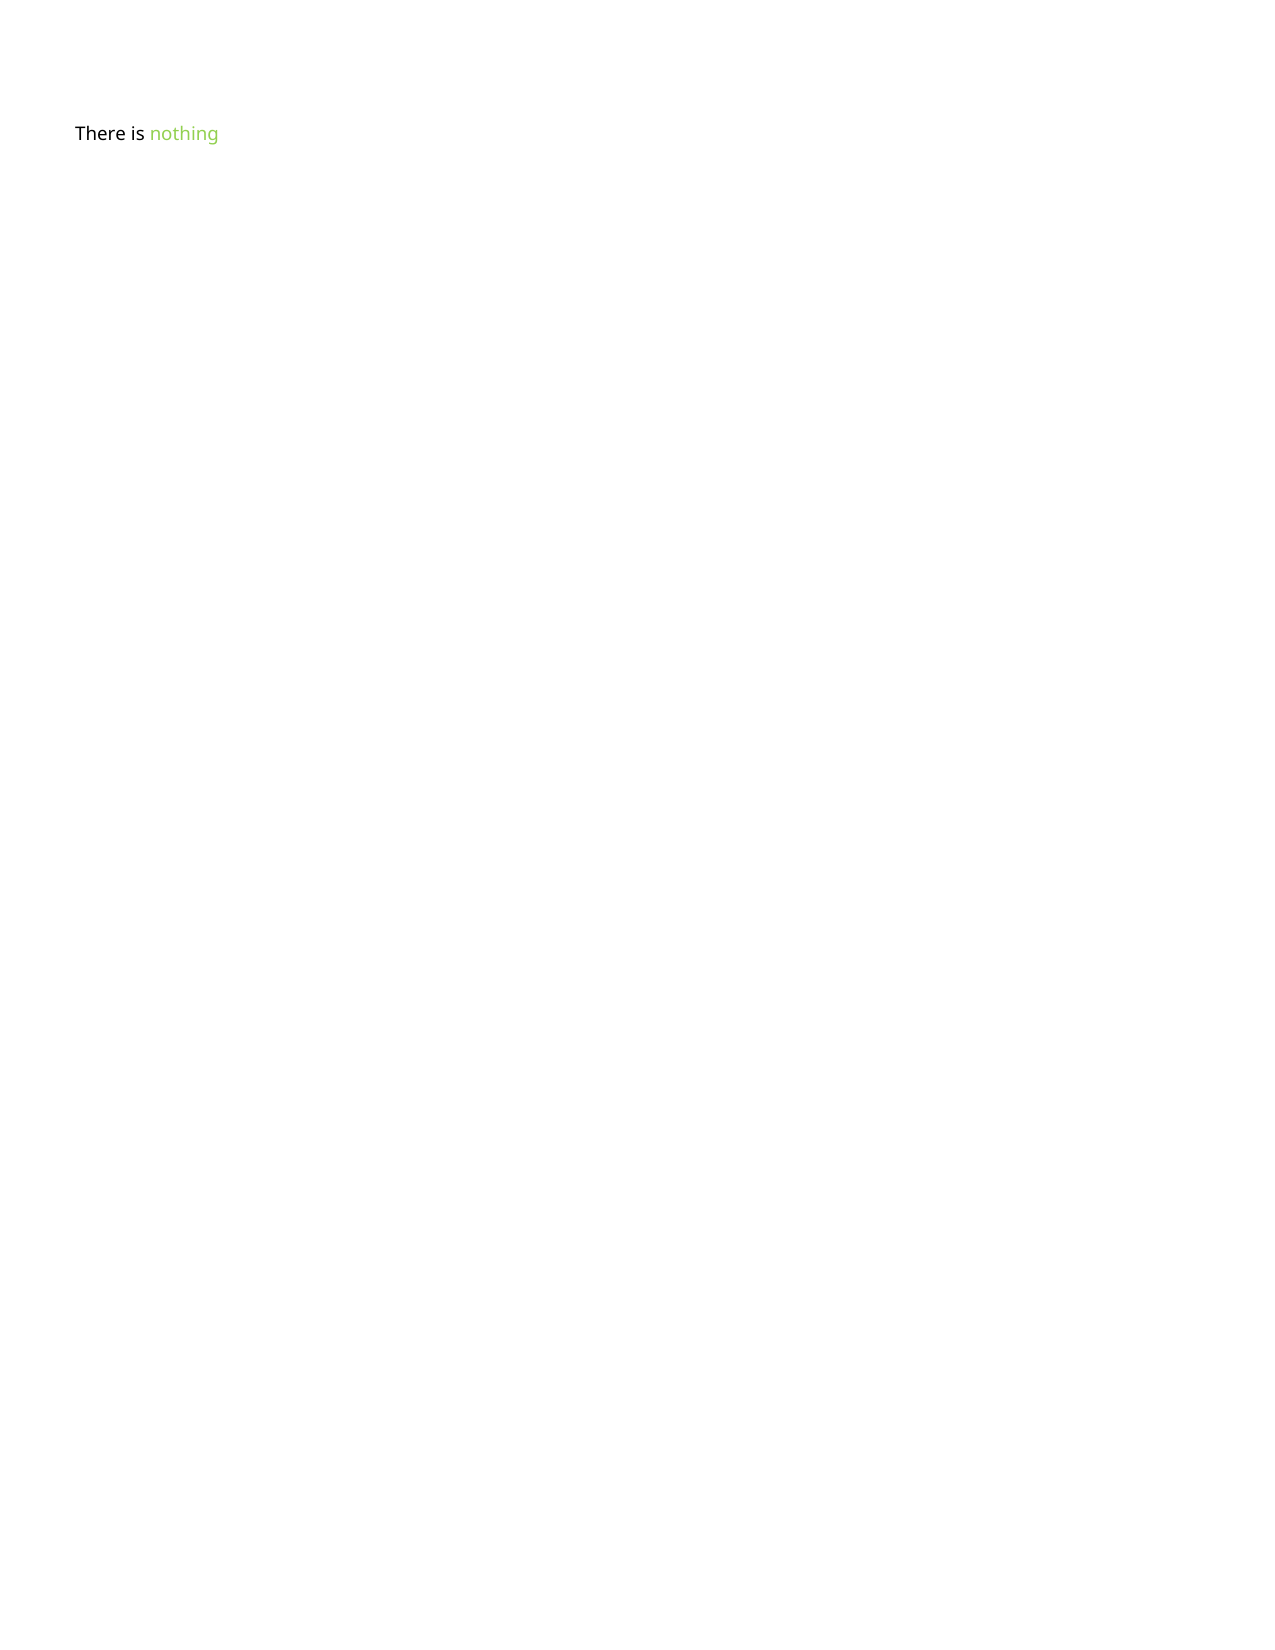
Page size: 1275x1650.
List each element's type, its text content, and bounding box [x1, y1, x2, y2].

text There is nothing [75, 120, 1200, 146]
